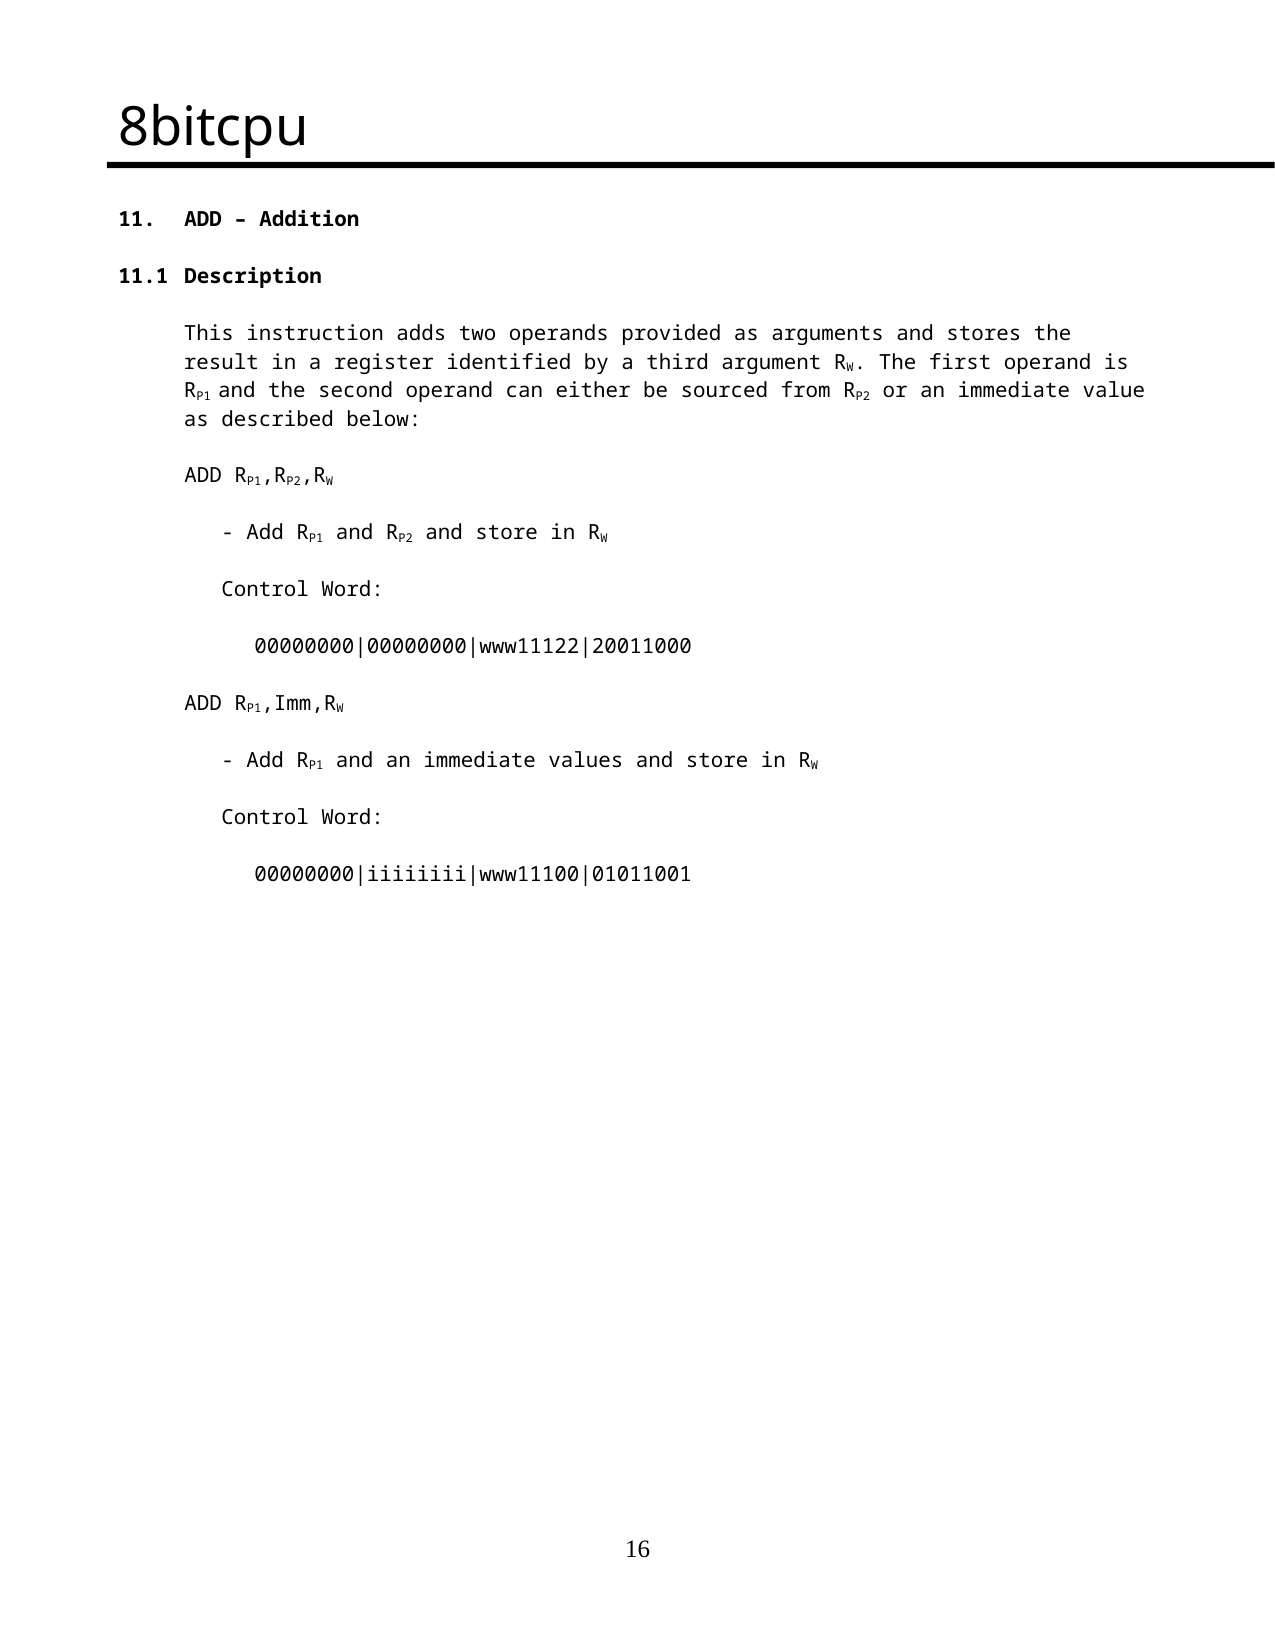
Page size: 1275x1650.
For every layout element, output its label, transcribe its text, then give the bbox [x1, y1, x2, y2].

text ADD RP1,RP2,RW [118, 461, 1157, 489]
text 00000000|00000000|www11122|20011000 [221, 631, 1157, 659]
text 11. ADD – Addition [118, 204, 1157, 233]
text - Add RP1 and RP2 and store in RW [221, 517, 1157, 546]
text 00000000|iiiiiiii|www11100|01011001 [221, 859, 1157, 887]
text Control Word: [221, 574, 1157, 603]
text This instruction adds two operands provided as arguments and stores the result in a register identified by a third argument RW. The first operand is RP1 and the second operand can either be sourced from RP2 or an immediate value as described below: [184, 318, 1157, 432]
text ADD RP1,Imm,RW [118, 688, 1157, 716]
text Control Word: [221, 802, 1157, 830]
text - Add RP1 and an immediate values and store in RW [221, 745, 1157, 773]
text 11.1 Description [118, 261, 1157, 290]
